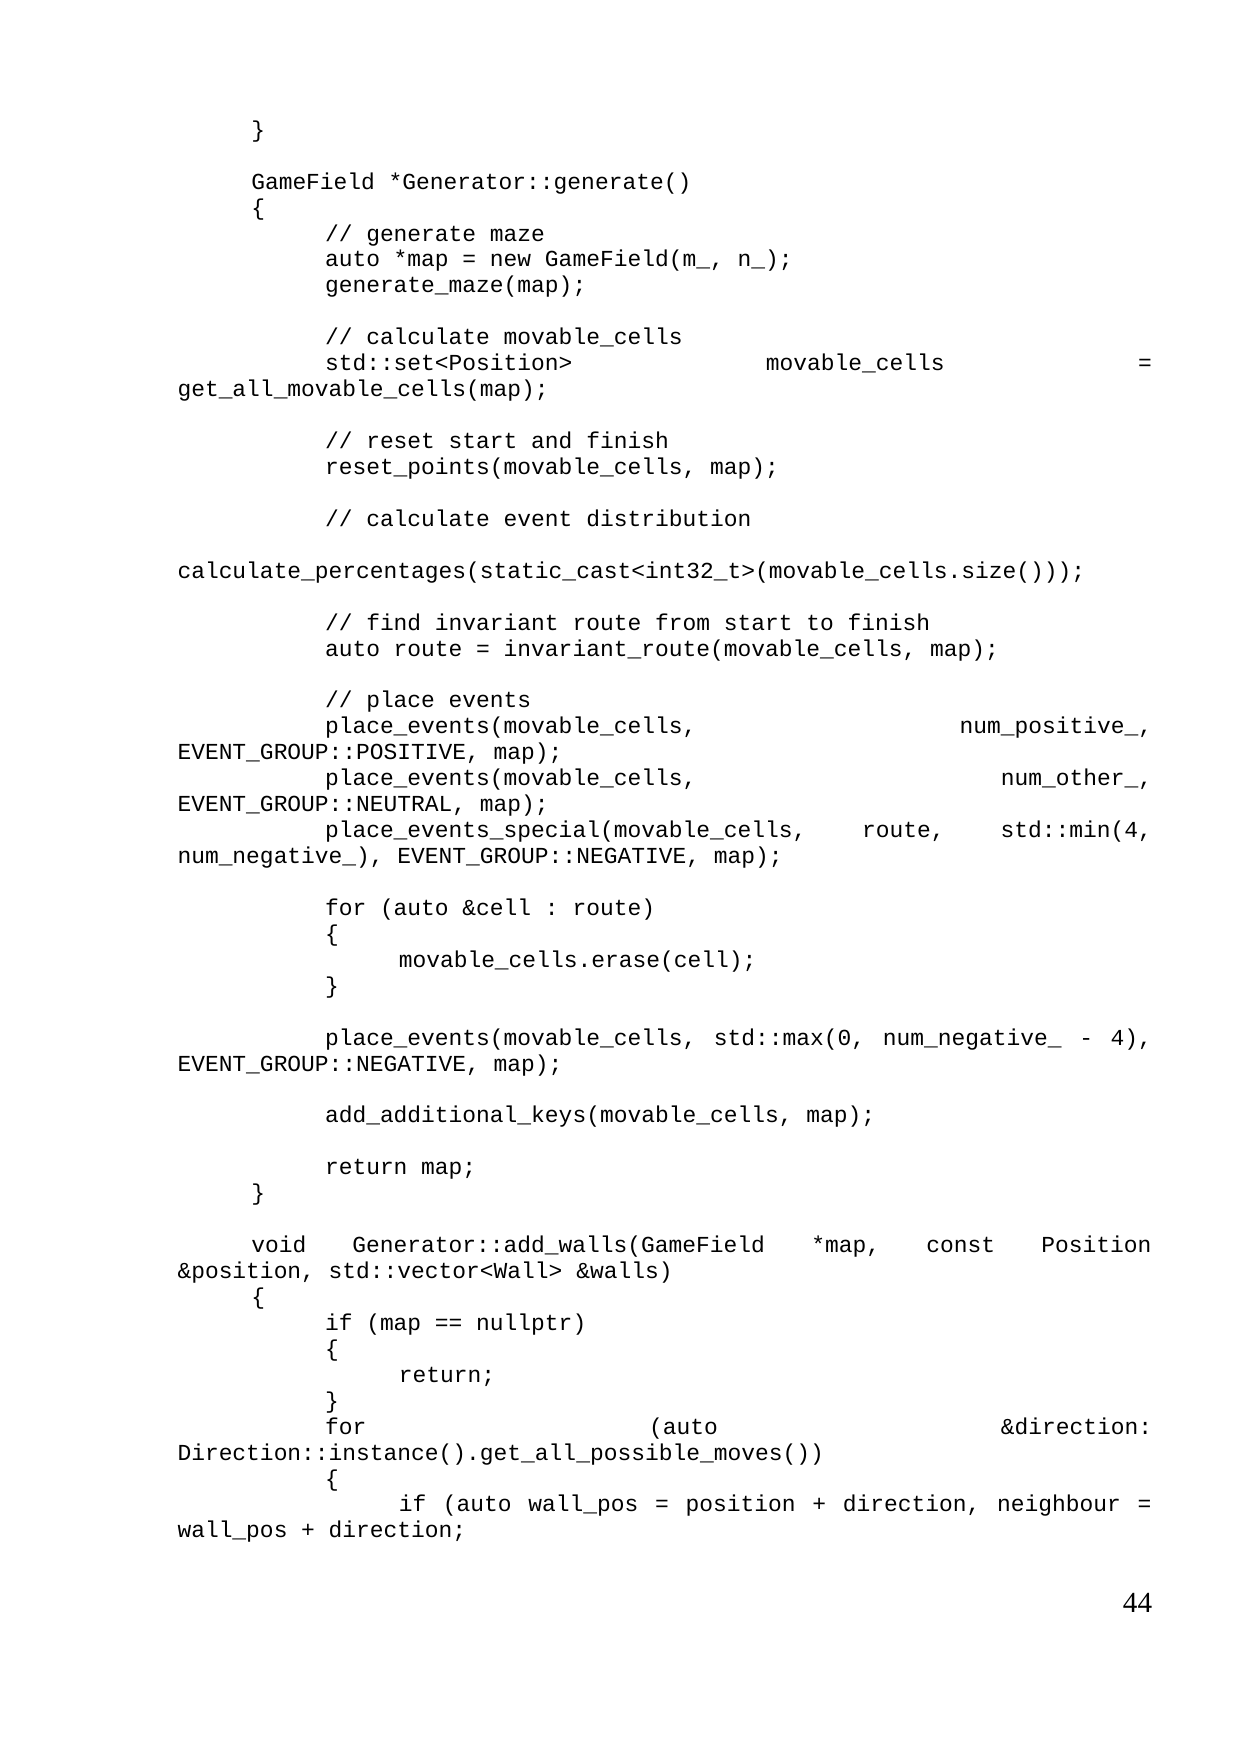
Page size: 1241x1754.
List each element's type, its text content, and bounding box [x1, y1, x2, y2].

text // find invariant route from start to finish [177, 611, 1152, 637]
text if (auto wall_pos = position + direction, neighbour = wall_pos + direction; [177, 1493, 1152, 1545]
text } [177, 1182, 1152, 1207]
text { [177, 1467, 1152, 1493]
text // calculate movable_cells [177, 326, 1152, 352]
text // generate maze [177, 222, 1152, 248]
text } [177, 974, 1152, 1000]
text { [177, 1285, 1152, 1311]
text void Generator::add_walls(GameField *map, const Position &position, std::vector<Wall> &walls) [177, 1233, 1152, 1285]
text } [177, 1389, 1152, 1415]
text // calculate event distribution [177, 507, 1152, 533]
text // place events [177, 689, 1152, 715]
text place_events_special(movable_cells, route, std::min(4, num_negative_), EVENT_GROUP::NEGATIVE, map); [177, 818, 1152, 870]
text { [177, 196, 1152, 222]
text place_events(movable_cells, num_other_, EVENT_GROUP::NEUTRAL, map); [177, 767, 1152, 818]
text return; [177, 1363, 1152, 1389]
text for (auto &cell : route) [177, 896, 1152, 922]
text // reset start and finish [177, 429, 1152, 455]
text calculate_percentages(static_cast<int32_t>(movable_cells.size())); [177, 533, 1152, 585]
text place_events(movable_cells, num_positive_, EVENT_GROUP::POSITIVE, map); [177, 715, 1152, 767]
text generate_maze(map); [177, 274, 1152, 300]
text place_events(movable_cells, std::max(0, num_negative_ - 4), EVENT_GROUP::NEGATIVE, map); [177, 1026, 1152, 1078]
text movable_cells.erase(cell); [177, 948, 1152, 974]
text if (map == nullptr) [177, 1311, 1152, 1337]
text } [177, 118, 1152, 144]
text return map; [177, 1156, 1152, 1182]
text auto route = invariant_route(movable_cells, map); [177, 637, 1152, 663]
text reset_points(movable_cells, map); [177, 455, 1152, 481]
text auto *map = new GameField(m_, n_); [177, 248, 1152, 274]
text add_additional_keys(movable_cells, map); [177, 1104, 1152, 1130]
text std::set<Position> movable_cells = get_all_movable_cells(map); [177, 352, 1152, 403]
text { [177, 1337, 1152, 1363]
text { [177, 922, 1152, 948]
text GameField *Generator::generate() [177, 170, 1152, 196]
text for (auto &direction: Direction::instance().get_all_possible_moves()) [177, 1415, 1152, 1467]
